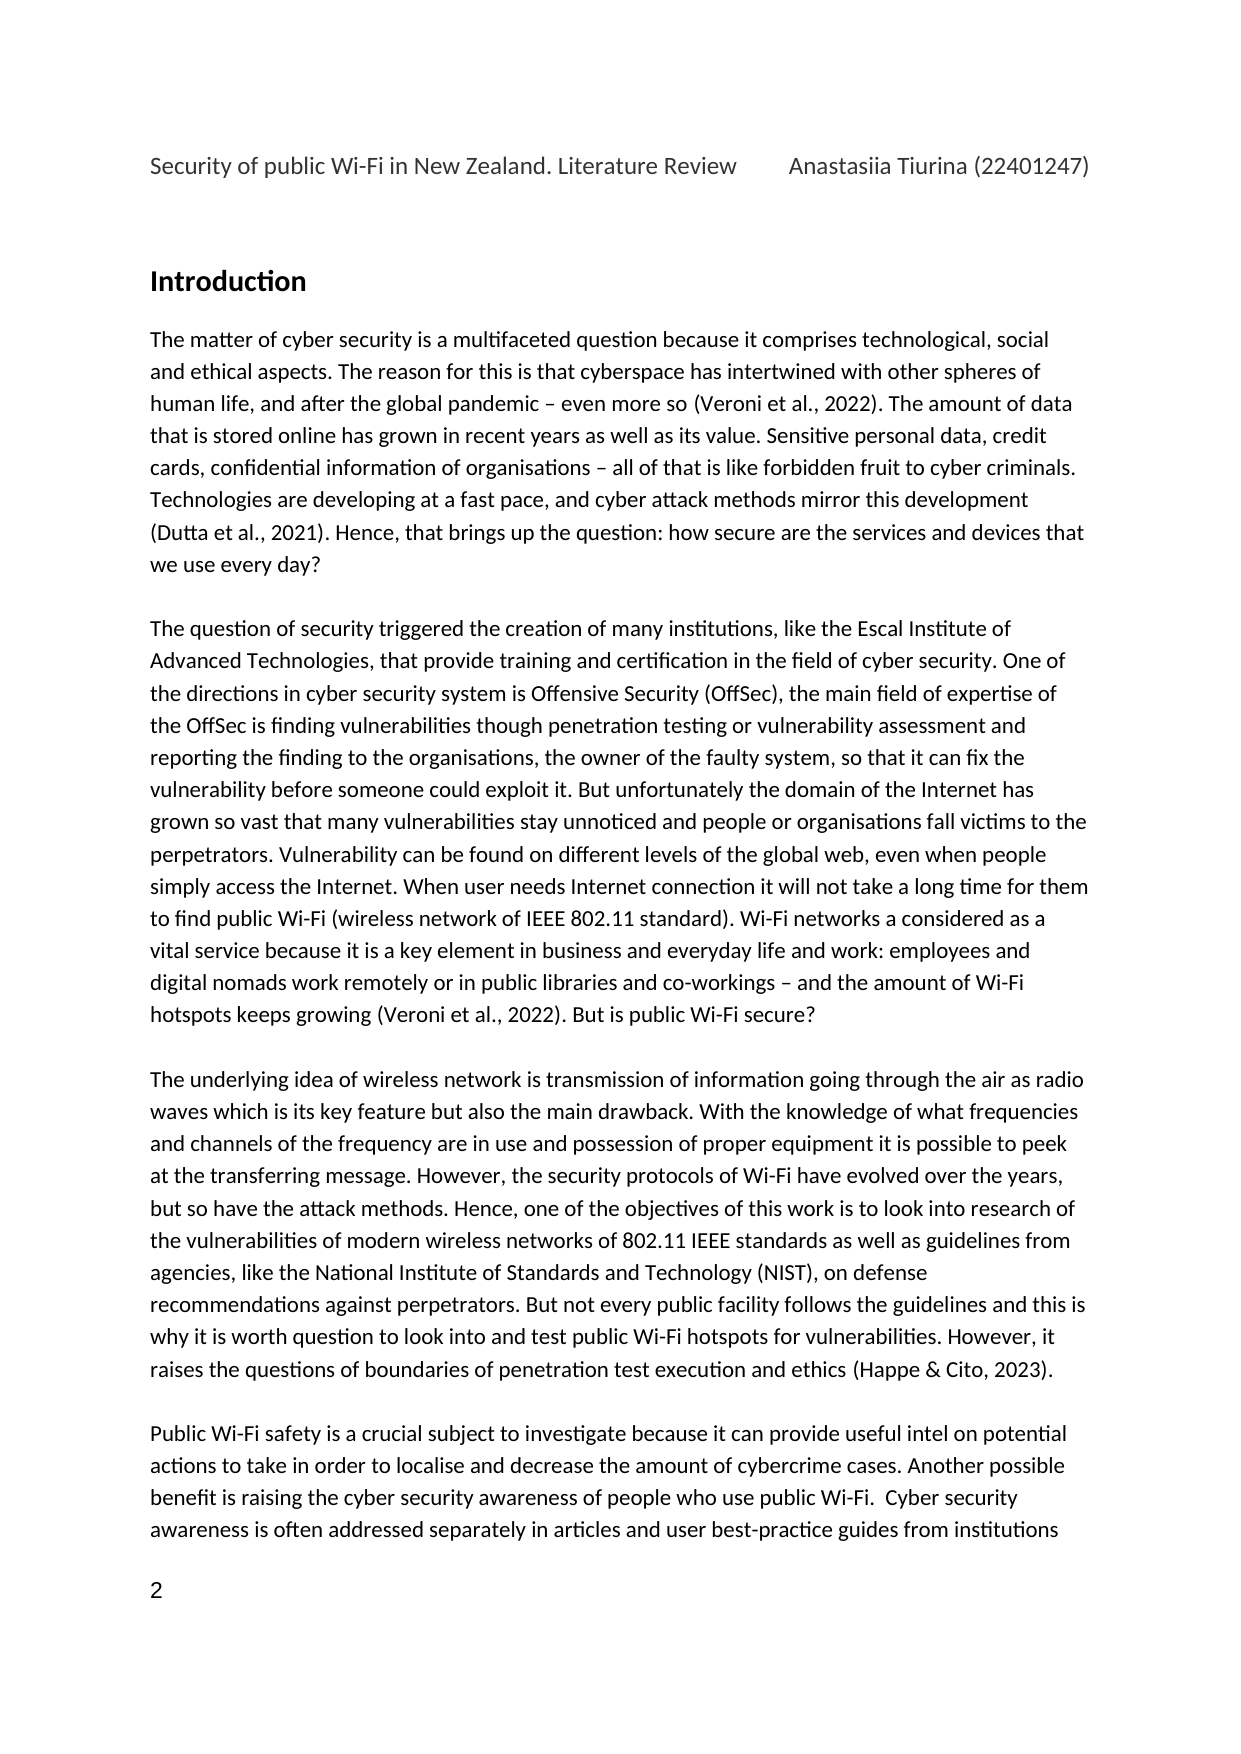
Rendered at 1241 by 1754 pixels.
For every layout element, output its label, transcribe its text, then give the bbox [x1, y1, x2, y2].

text The question of security triggered the creation of many institutions, like the Escal Institute of Advanced Technologies, that provide training and certification in the field of cyber security. One of the directions in cyber security system is Offensive Security (OffSec), the main field of expertise of the OffSec is finding vulnerabilities though penetration testing or vulnerability assessment and reporting the finding to the organisations, the owner of the faulty system, so that it can fix the vulnerability before someone could exploit it. But unfortunately the domain of the Internet has grown so vast that many vulnerabilities stay unnoticed and people or organisations fall victims to the perpetrators. Vulnerability can be found on different levels of the global web, even when people simply access the Internet. When user needs Internet connection it will not take a long time for them to find public Wi-Fi (wireless network of IEEE 802.11 standard). Wi-Fi networks a considered as a vital service because it is a key element in business and everyday life and work: employees and digital nomads work remotely or in public libraries and co-workings – and the amount of Wi-Fi hotspots keeps growing (Veroni et al., 2022). But is public Wi-Fi secure? [150, 614, 1091, 1029]
text The underlying idea of wireless network is transmission of information going through the air as radio waves which is its key feature but also the main drawback. With the knowledge of what frequencies and channels of the frequency are in use and possession of proper equipment it is possible to peek at the transferring message. However, the security protocols of Wi-Fi have evolved over the years, but so have the attack methods. Hence, one of the objectives of this work is to look into research of the vulnerabilities of modern wireless networks of 802.11 IEEE standards as well as guidelines from agencies, like the National Institute of Standards and Technology (NIST), on defense recommendations against perpetrators. But not every public facility follows the guidelines and this is why it is worth question to look into and test public Wi-Fi hotspots for vulnerabilities. However, it raises the questions of boundaries of penetration test execution and ethics (Happe & Cito, 2023). [150, 1065, 1091, 1383]
text Public Wi-Fi safety is a crucial subject to investigate because it can provide useful intel on potential actions to take in order to localise and decrease the amount of cybercrime cases. Another possible benefit is raising the cyber security awareness of people who use public Wi-Fi. Cyber security awareness is often addressed separately in articles and user best-practice guides from institutions [150, 1419, 1091, 1544]
subtitle Introduction [150, 262, 1091, 298]
text The matter of cyber security is a multifaceted question because it comprises technological, social and ethical aspects. The reason for this is that cyberspace has intertwined with other spheres of human life, and after the global pandemic – even more so (Veroni et al., 2022). The amount of data that is stored online has grown in recent years as well as its value. Sensitive personal data, credit cards, confidential information of organisations – all of that is like forbidden fruit to cyber criminals. Technologies are developing at a fast pace, and cyber attack methods mirror this development (Dutta et al., 2021). Hence, that brings up the question: how secure are the services and devices that we use every day? [150, 325, 1091, 578]
